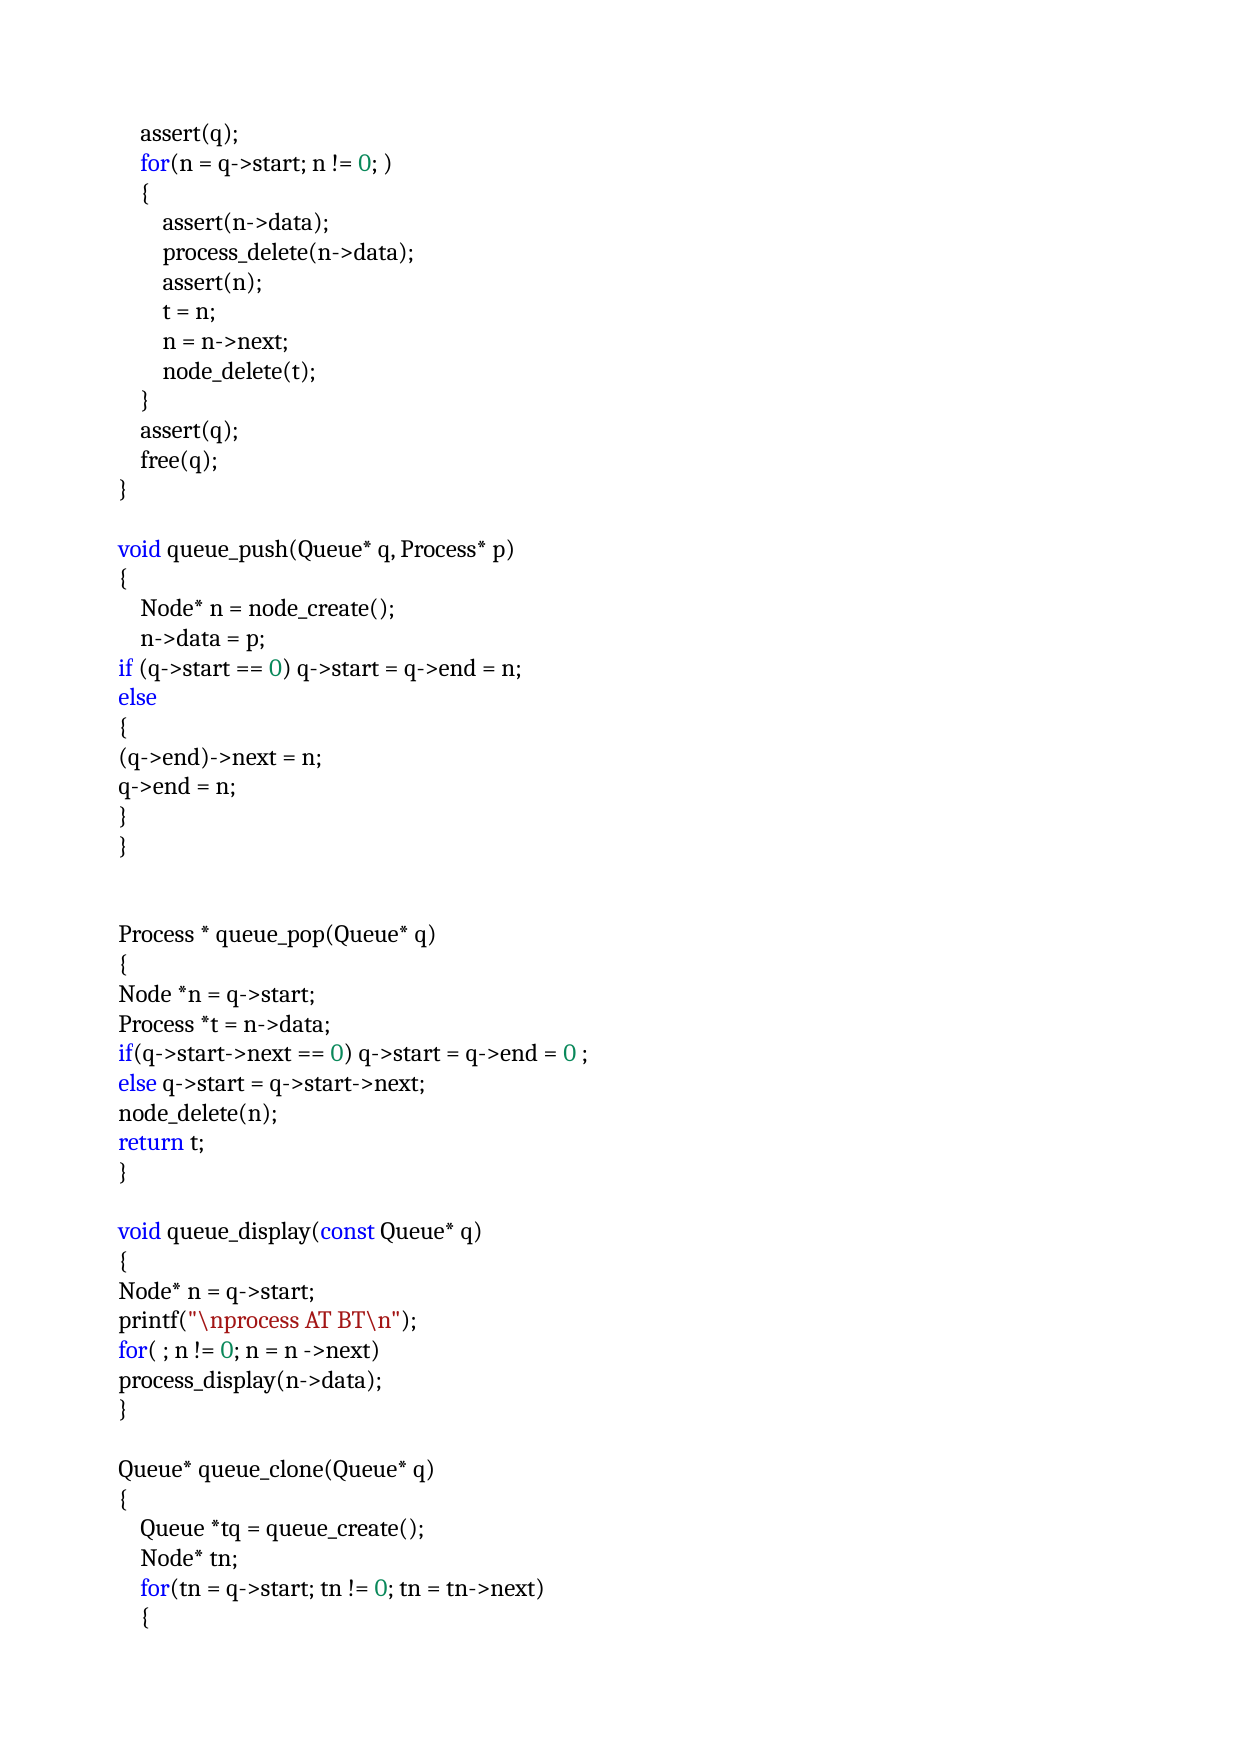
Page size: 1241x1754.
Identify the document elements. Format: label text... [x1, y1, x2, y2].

text Node *n = q->start; [118, 979, 1122, 1008]
text } [118, 1157, 1122, 1187]
text assert(n); [118, 267, 1122, 296]
text if (q->start == 0) q->start = q->end = n; [118, 652, 1122, 682]
text for( ; n != 0; n = n ->next) [118, 1335, 1122, 1365]
text node_delete(t); [118, 356, 1122, 385]
text } [118, 1394, 1122, 1424]
text process_delete(n->data); [118, 237, 1122, 267]
text } [118, 385, 1122, 415]
text free(q); [118, 445, 1122, 474]
text { [118, 712, 1122, 742]
text t = n; [118, 296, 1122, 326]
text { [118, 1483, 1122, 1513]
text n->data = p; [118, 623, 1122, 652]
text Process *t = n->data; [118, 1008, 1122, 1038]
text printf("\nprocess AT BT\n"); [118, 1305, 1122, 1335]
text } [118, 801, 1122, 831]
text process_display(n->data); [118, 1365, 1122, 1394]
text { [118, 563, 1122, 593]
text Queue* queue_clone(Queue* q) [118, 1454, 1122, 1483]
text Node* n = node_create(); [118, 593, 1122, 623]
text return t; [118, 1127, 1122, 1157]
text assert(q); [118, 118, 1122, 148]
text for(n = q->start; n != 0; ) [118, 148, 1122, 177]
text void queue_display(const Queue* q) [118, 1216, 1122, 1246]
text } [118, 474, 1122, 504]
text Node* tn; [118, 1543, 1122, 1573]
text for(tn = q->start; tn != 0; tn = tn->next) [118, 1573, 1122, 1602]
text Node* n = q->start; [118, 1276, 1122, 1305]
text assert(n->data); [118, 207, 1122, 237]
text else [118, 682, 1122, 712]
text assert(q); [118, 415, 1122, 445]
text Process * queue_pop(Queue* q) [118, 919, 1122, 949]
text { [118, 1246, 1122, 1276]
text else q->start = q->start->next; [118, 1068, 1122, 1098]
text } [118, 831, 1122, 860]
text if(q->start->next == 0) q->start = q->end = 0 ; [118, 1038, 1122, 1068]
text (q->end)->next = n; [118, 742, 1122, 771]
text node_delete(n); [118, 1098, 1122, 1127]
text { [118, 949, 1122, 979]
text void queue_push(Queue* q, Process* p) [118, 534, 1122, 563]
text { [118, 177, 1122, 207]
text q->end = n; [118, 771, 1122, 801]
text n = n->next; [118, 326, 1122, 356]
text Queue *tq = queue_create(); [118, 1513, 1122, 1543]
text { [118, 1602, 1122, 1632]
